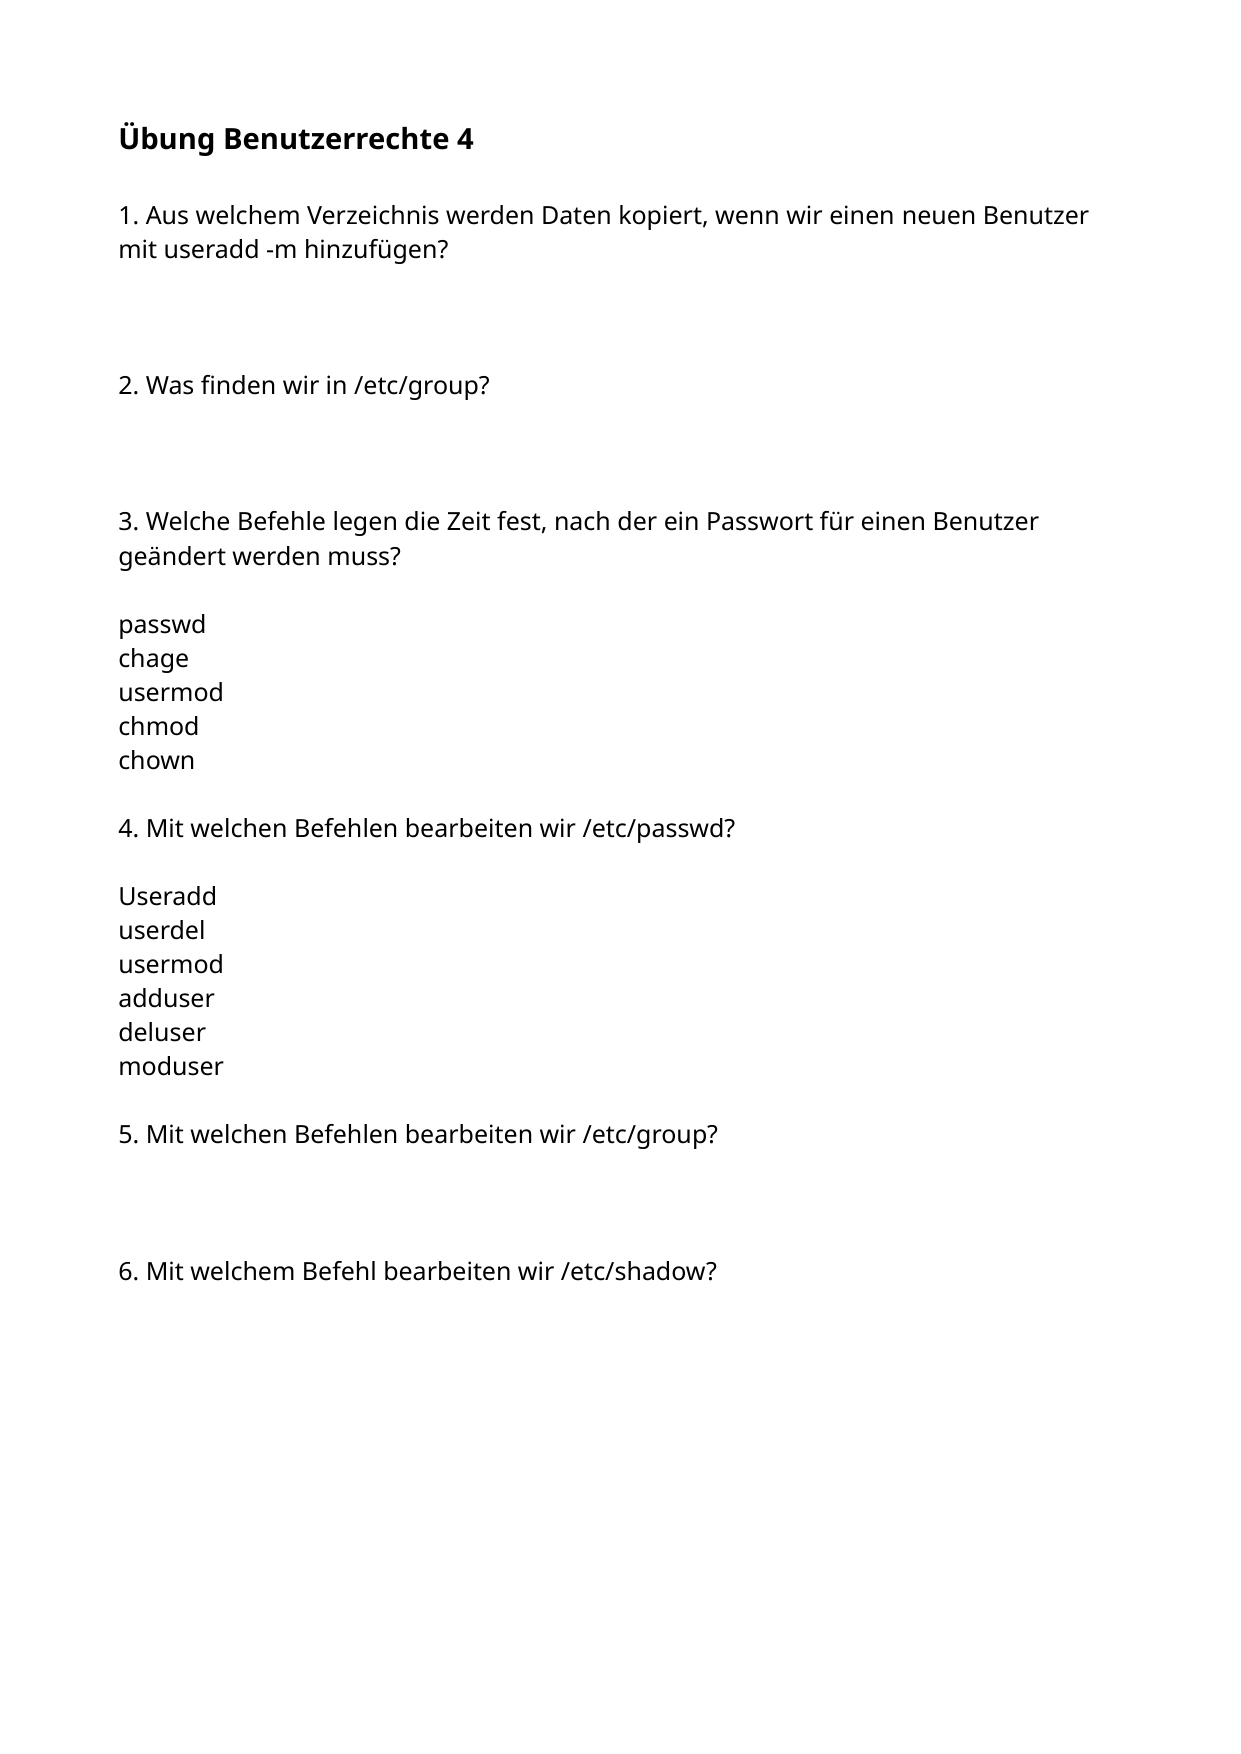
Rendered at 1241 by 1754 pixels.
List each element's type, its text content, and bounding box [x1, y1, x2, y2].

text Übung Benutzerrechte 4 1. Aus welchem Verzeichnis werden Daten kopiert, wenn wir einen neuen Benutzer mit useradd -m hinzufügen? 2. Was finden wir in /etc/group? 3. Welche Befehle legen die Zeit fest, nach der ein Passwort für einen Benutzer geändert werden muss? passwd chage usermod chmod chown 4. Mit welchen Befehlen bearbeiten wir /etc/passwd? Useradd userdel usermod adduser deluser moduser 5. Mit welchen Befehlen bearbeiten wir /etc/group? 6. Mit welchem Befehl bearbeiten wir /etc/shadow? [118, 118, 1122, 1521]
